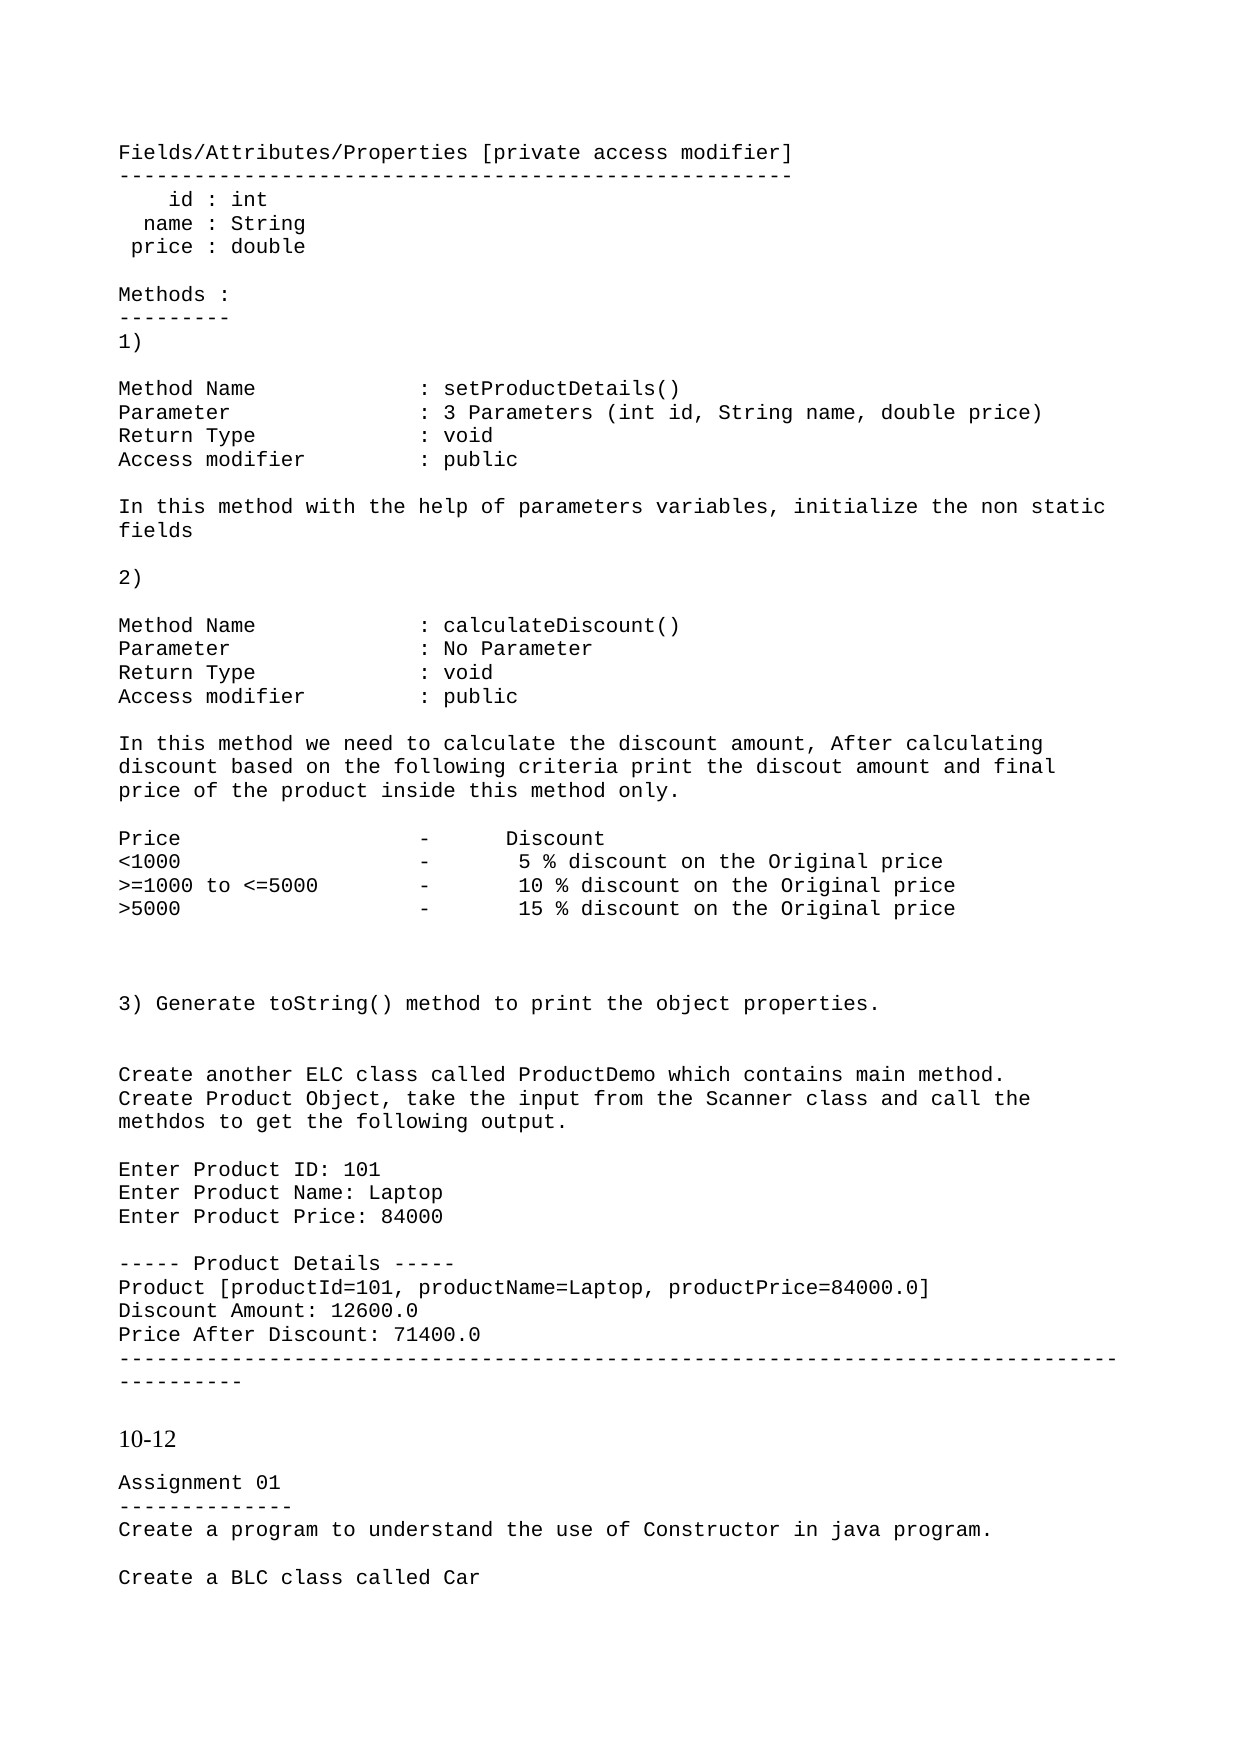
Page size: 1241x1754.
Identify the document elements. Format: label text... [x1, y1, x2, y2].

text Parameter : 3 Parameters (int id, String name, double price) [118, 402, 1122, 426]
text Product [productId=101, productName=Laptop, productPrice=84000.0] [118, 1277, 1122, 1300]
text id : int [118, 189, 1122, 213]
text Enter Product Name: Laptop [118, 1182, 1122, 1206]
text Enter Product ID: 101 [118, 1158, 1122, 1182]
text Fields/Attributes/Properties [private access modifier] [118, 142, 1122, 165]
text Method Name : setProductDetails() [118, 378, 1122, 402]
text Methods : [118, 284, 1122, 307]
text price : double [118, 236, 1122, 260]
text Access modifier : public [118, 686, 1122, 709]
text 1) [118, 331, 1122, 354]
text Return Type : void [118, 426, 1122, 449]
text Discount Amount: 12600.0 [118, 1300, 1122, 1324]
text 3) Generate toString() method to print the object properties. [118, 993, 1122, 1017]
text 2) [118, 567, 1122, 591]
text Price After Discount: 71400.0 [118, 1324, 1122, 1348]
text name : String [118, 213, 1122, 236]
text Return Type : void [118, 662, 1122, 686]
text Access modifier : public [118, 449, 1122, 473]
text Create another ELC class called ProductDemo which contains main method. [118, 1064, 1122, 1088]
text Assignment 01 [118, 1472, 1122, 1496]
text ------------------------------------------------------------------------------------------ [118, 1348, 1122, 1395]
text -------------- [118, 1496, 1122, 1519]
text In this method with the help of parameters variables, initialize the non static fields [118, 496, 1122, 544]
text 10-12 [118, 1424, 1122, 1453]
text In this method we need to calculate the discount amount, After calculating discount based on the following criteria print the discout amount and final price of the product inside this method only. [118, 733, 1122, 804]
text >=1000 to <=5000 - 10 % discount on the Original price [118, 875, 1122, 898]
text Create a program to understand the use of Constructor in java program. [118, 1519, 1122, 1543]
text ------------------------------------------------------ [118, 165, 1122, 189]
text Parameter : No Parameter [118, 638, 1122, 662]
text Method Name : calculateDiscount() [118, 615, 1122, 638]
text <1000 - 5 % discount on the Original price [118, 851, 1122, 875]
text Create a BLC class called Car [118, 1567, 1122, 1590]
text --------- [118, 307, 1122, 331]
text ----- Product Details ----- [118, 1253, 1122, 1277]
text Price - Discount [118, 827, 1122, 851]
text >5000 - 15 % discount on the Original price [118, 898, 1122, 922]
text Create Product Object, take the input from the Scanner class and call the methdos to get the following output. [118, 1088, 1122, 1135]
text Enter Product Price: 84000 [118, 1206, 1122, 1229]
